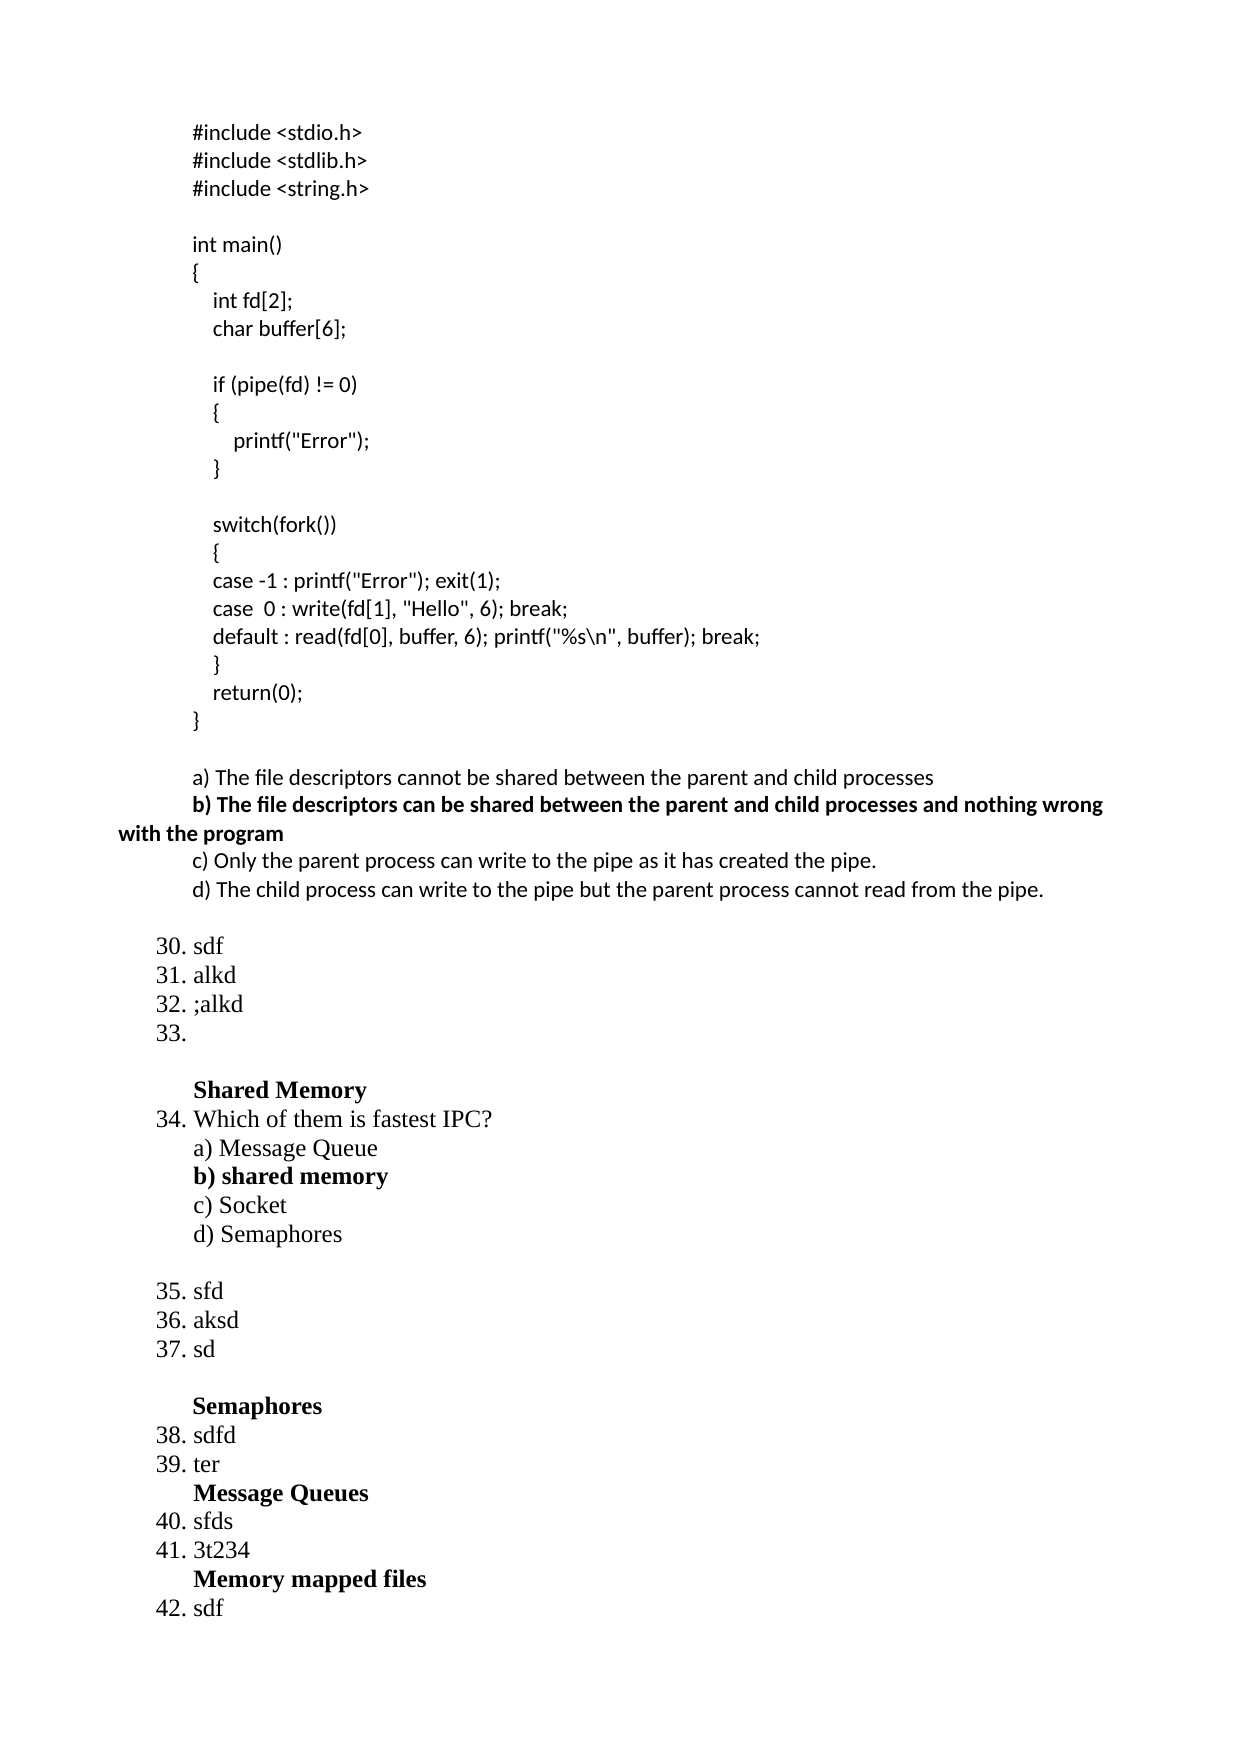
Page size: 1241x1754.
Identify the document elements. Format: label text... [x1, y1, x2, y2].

text } [118, 707, 1122, 734]
list ter [156, 1449, 1122, 1478]
list sd [156, 1334, 1122, 1363]
text #include <stdlib.h> [118, 146, 1122, 174]
text case -1 : printf("Error"); exit(1); [118, 566, 1122, 594]
text { [118, 398, 1122, 426]
list ;alkd [156, 989, 1122, 1018]
list 3t234 [156, 1535, 1122, 1564]
text int main() [118, 230, 1122, 258]
text default : read(fd[0], buffer, 6); printf("%s\n", buffer); break; [118, 622, 1122, 651]
text } [118, 454, 1122, 482]
list sfd [156, 1276, 1122, 1305]
list sdfd [156, 1420, 1122, 1449]
text return(0); [118, 678, 1122, 707]
text d) The child process can write to the pipe but the parent process cannot read from the pipe. [118, 875, 1122, 903]
list sdf [156, 931, 1122, 960]
list Memory mapped files [156, 1564, 1122, 1593]
text if (pipe(fd) != 0) [118, 370, 1122, 398]
list Shared Memory [156, 1075, 1122, 1104]
list Message Queues [156, 1478, 1122, 1506]
text case 0 : write(fd[1], "Hello", 6); break; [118, 594, 1122, 622]
text c) Only the parent process can write to the pipe as it has created the pipe. [118, 847, 1122, 875]
text #include <stdio.h> [118, 118, 1122, 146]
text printf("Error"); [118, 426, 1122, 454]
list aksd [156, 1305, 1122, 1334]
list Which of them is fastest IPC? a) Message Queue b) shared memory c) Socket d) Semaphores [156, 1104, 1122, 1276]
text } [118, 651, 1122, 678]
text char buffer[6]; [118, 314, 1122, 342]
text switch(fork()) [118, 510, 1122, 538]
text int fd[2]; [118, 286, 1122, 314]
text Semaphores [118, 1391, 1122, 1420]
text { [118, 258, 1122, 286]
text #include <string.h> [118, 174, 1122, 202]
list sdf [156, 1593, 1122, 1621]
list alkd [156, 960, 1122, 989]
text { [118, 538, 1122, 566]
text a) The file descriptors cannot be shared between the parent and child processes [118, 763, 1122, 791]
list sfds [156, 1506, 1122, 1535]
text b) The file descriptors can be shared between the parent and child processes and nothing wrong with the program [118, 791, 1122, 847]
